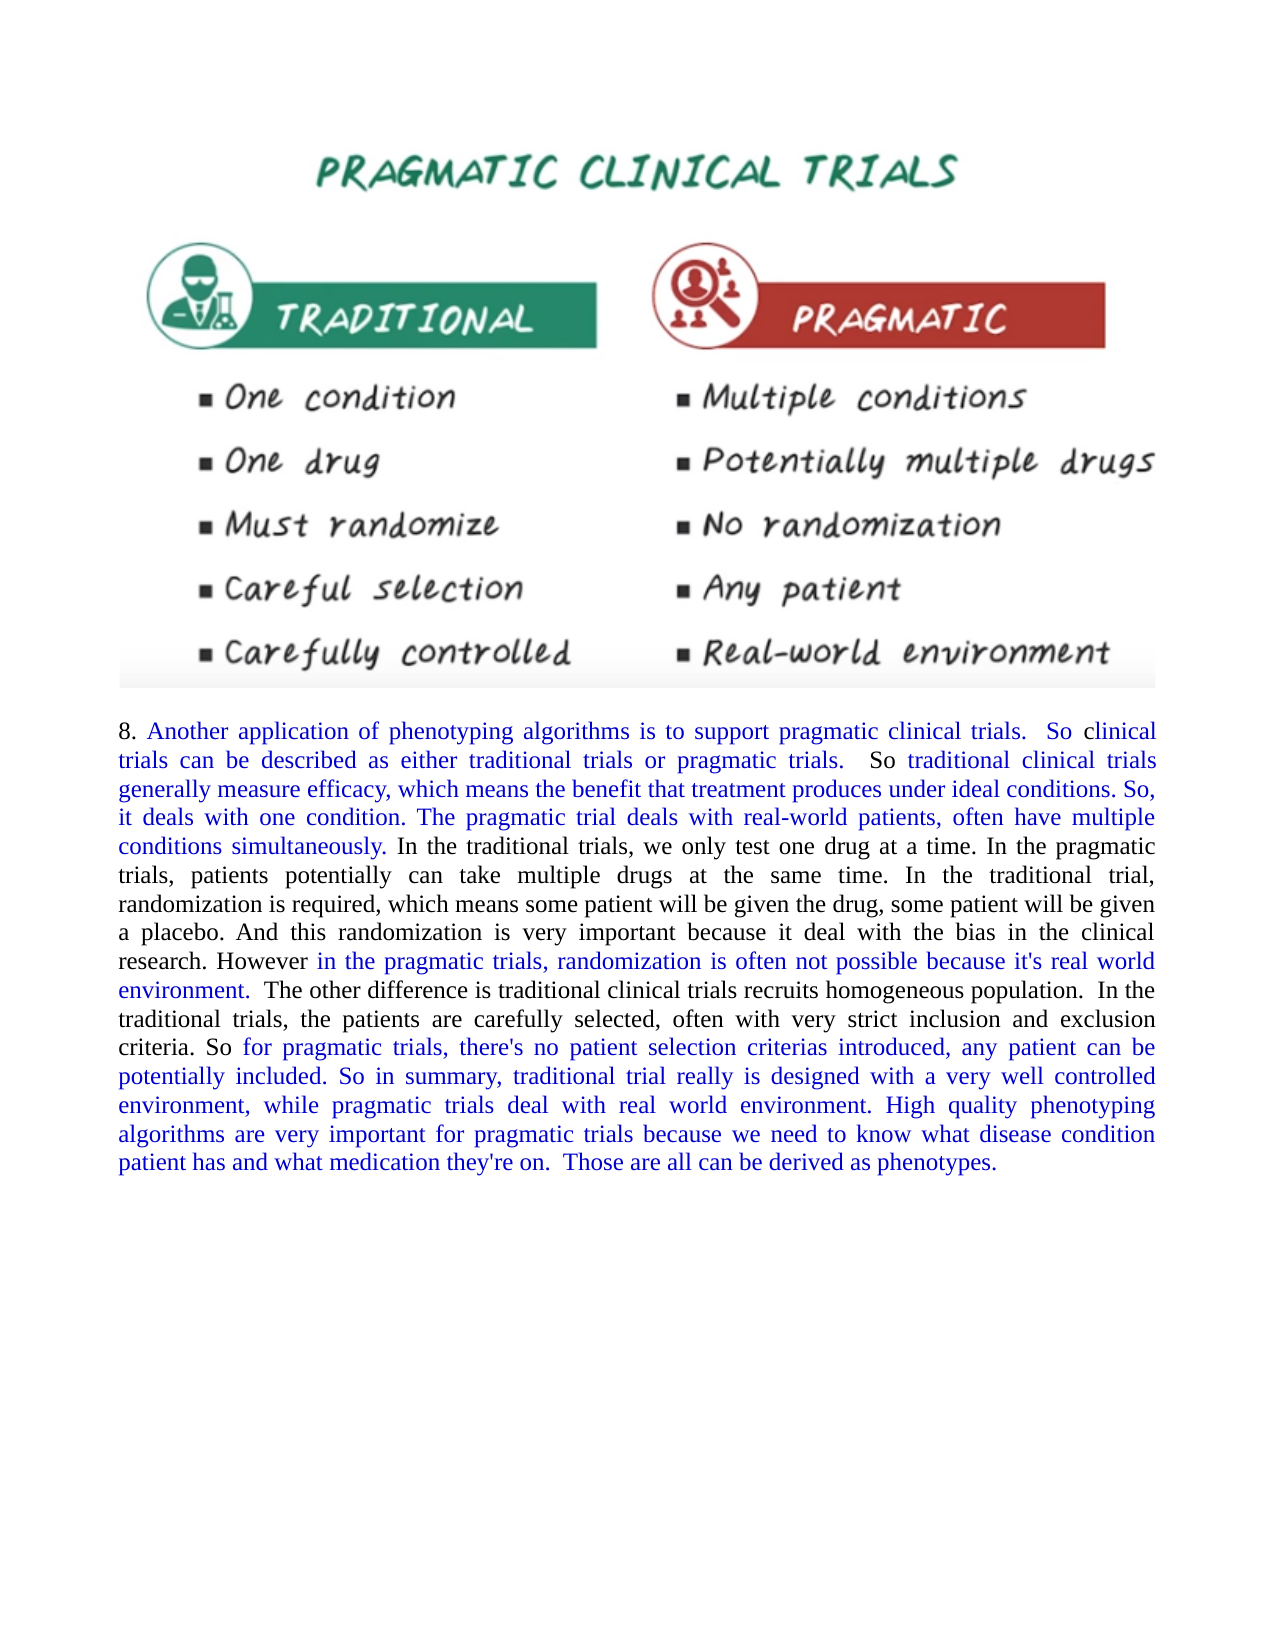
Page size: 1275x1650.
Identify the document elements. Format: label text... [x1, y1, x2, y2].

text 8. Another application of phenotyping algorithms is to support pragmatic clinical trials. So clinical trials can be described as either traditional trials or pragmatic trials. So traditional clinical trials generally measure efficacy, which means the benefit that treatment produces under ideal conditions. So, it deals with one condition. The pragmatic trial deals with real-world patients, often have multiple conditions simultaneously. In the traditional trials, we only test one drug at a time. In the pragmatic trials, patients potentially can take multiple drugs at the same time. In the traditional trial, randomization is required, which means some patient will be given the drug, some patient will be given a placebo. And this randomization is very important because it deal with the bias in the clinical research. However in the pragmatic trials, randomization is often not possible because it's real world environment. The other difference is traditional clinical trials recruits homogeneous population. In the traditional trials, the patients are carefully selected, often with very strict inclusion and exclusion criteria. So for pragmatic trials, there's no patient selection criterias introduced, any patient can be potentially included. So in summary, traditional trial really is designed with a very well controlled environment, while pragmatic trials deal with real world environment. High quality phenotyping algorithms are very important for pragmatic trials because we need to know what disease condition patient has and what medication they're on. Those are all can be derived as phenotypes. [118, 716, 1157, 1176]
picture [119, 146, 1156, 688]
